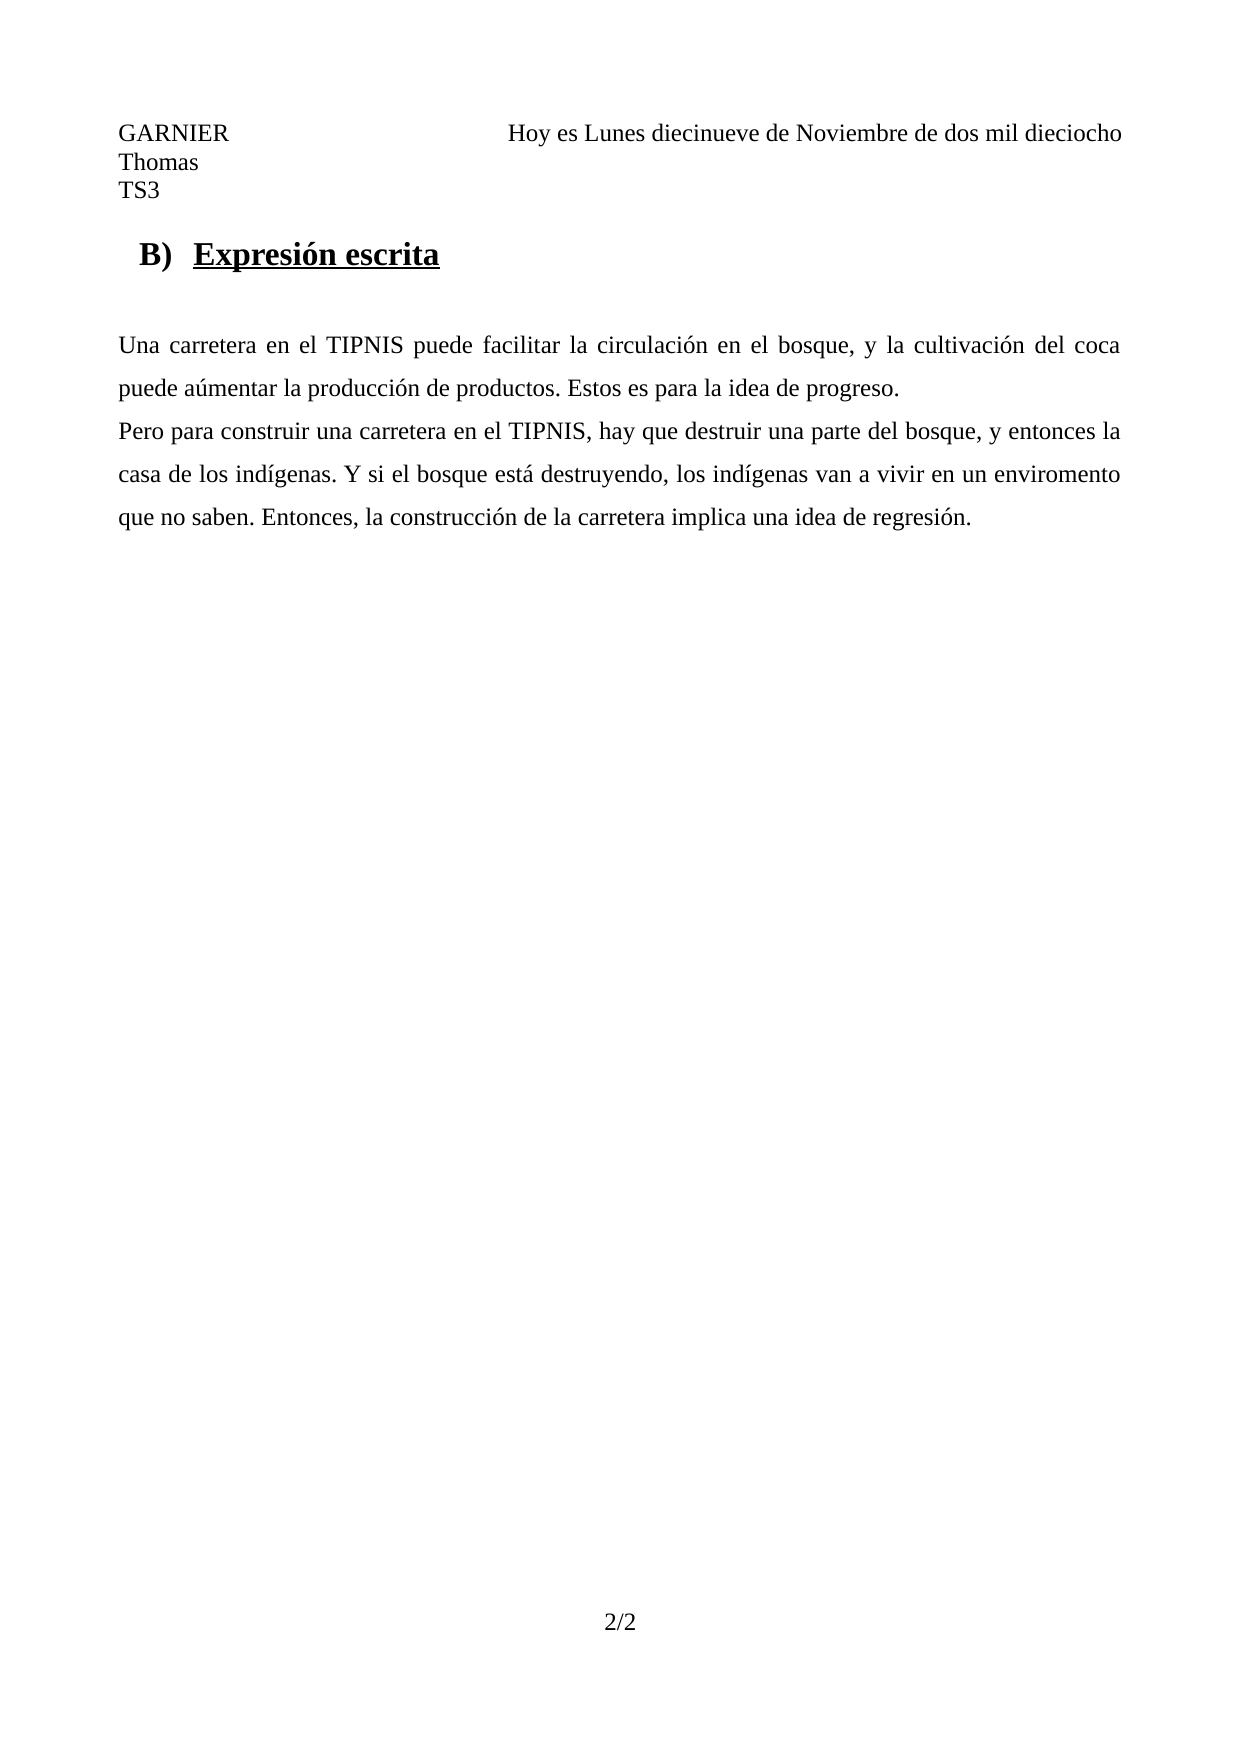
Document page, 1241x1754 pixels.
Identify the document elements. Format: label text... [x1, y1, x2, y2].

text Una carretera en el TIPNIS puede facilitar la circulación en el bosque, y la cultivación del coca puede aúmentar la producción de productos. Estos es para la idea de progreso. [118, 330, 1122, 402]
list Expresión escrita [156, 234, 1122, 272]
text Pero para construir una carretera en el TIPNIS, hay que destruir una parte del bosque, y entonces la casa de los indígenas. Y si el bosque está destruyendo, los indígenas van a vivir en un enviromento que no saben. Entonces, la construcción de la carretera implica una idea de regresión. [118, 416, 1122, 531]
